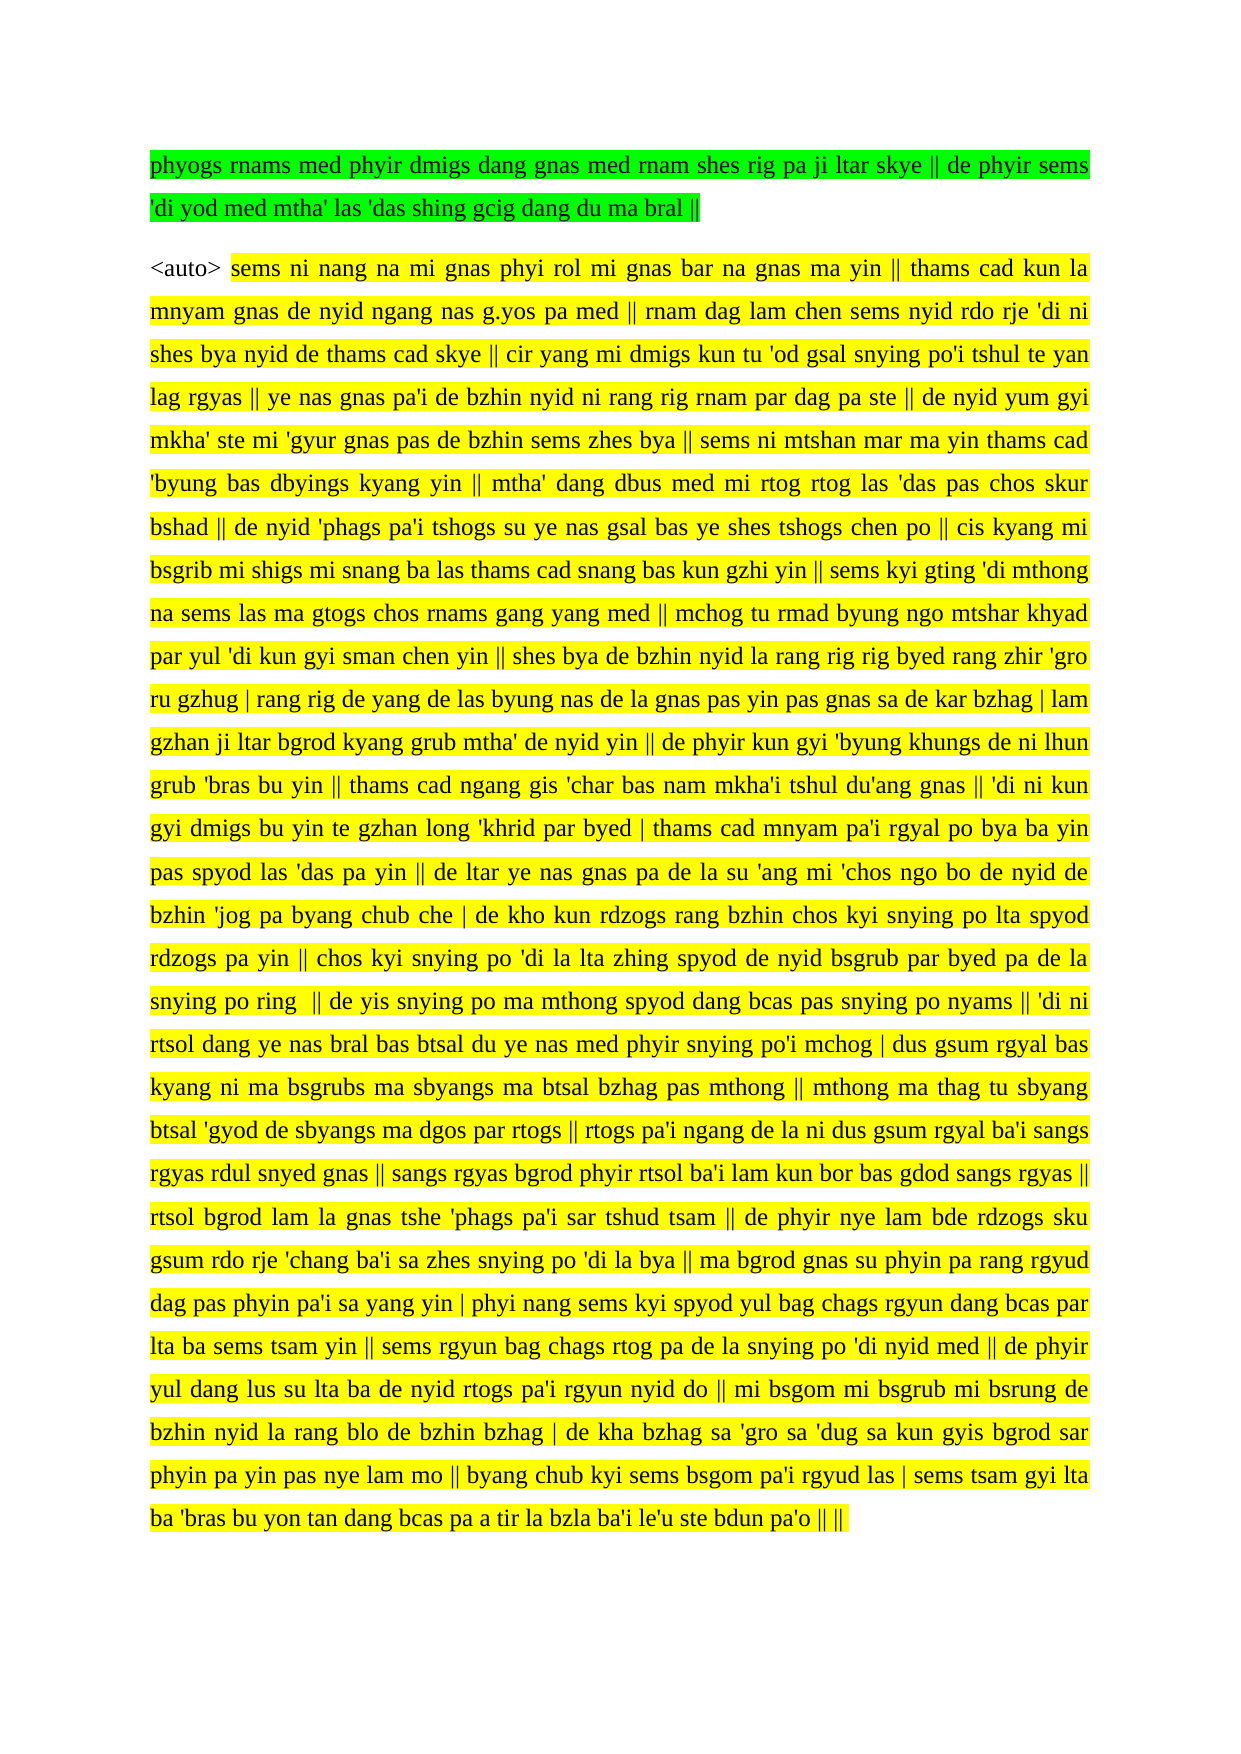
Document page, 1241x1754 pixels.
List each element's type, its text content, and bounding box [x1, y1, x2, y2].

text <auto> sems ni nang na mi gnas phyi rol mi gnas bar na gnas ma yin || thams cad kun la mnyam gnas de nyid ngang nas g.yos pa med || rnam dag lam chen sems nyid rdo rje 'di ni shes bya nyid de thams cad skye || cir yang mi dmigs kun tu 'od gsal snying po'i tshul te yan lag rgyas || ye nas gnas pa'i de bzhin nyid ni rang rig rnam par dag pa ste || de nyid yum gyi mkha' ste mi 'gyur gnas pas de bzhin sems zhes bya || sems ni mtshan mar ma yin thams cad 'byung bas dbyings kyang yin || mtha' dang dbus med mi rtog rtog las 'das pas chos skur bshad || de nyid 'phags pa'i tshogs su ye nas gsal bas ye shes tshogs chen po || cis kyang mi bsgrib mi shigs mi snang ba las thams cad snang bas kun gzhi yin || sems kyi gting 'di mthong na sems las ma gtogs chos rnams gang yang med || mchog tu rmad byung ngo mtshar khyad par yul 'di kun gyi sman chen yin || shes bya de bzhin nyid la rang rig rig byed rang zhir 'gro ru gzhug | rang rig de yang de las byung nas de la gnas pas yin pas gnas sa de kar bzhag | lam gzhan ji ltar bgrod kyang grub mtha' de nyid yin || de phyir kun gyi 'byung khungs de ni lhun grub 'bras bu yin || thams cad ngang gis 'char bas nam mkha'i tshul du'ang gnas || 'di ni kun gyi dmigs bu yin te gzhan long 'khrid par byed | thams cad mnyam pa'i rgyal po bya ba yin pas spyod las 'das pa yin || de ltar ye nas gnas pa de la su 'ang mi 'chos ngo bo de nyid de bzhin 'jog pa byang chub che | de kho kun rdzogs rang bzhin chos kyi snying po lta spyod rdzogs pa yin || chos kyi snying po 'di la lta zhing spyod de nyid bsgrub par byed pa de la snying po ring || de yis snying po ma mthong spyod dang bcas pas snying po nyams || 'di ni rtsol dang ye nas bral bas btsal du ye nas med phyir snying po'i mchog | dus gsum rgyal bas kyang ni ma bsgrubs ma sbyangs ma btsal bzhag pas mthong || mthong ma thag tu sbyang btsal 'gyod de sbyangs ma dgos par rtogs || rtogs pa'i ngang de la ni dus gsum rgyal ba'i sangs rgyas rdul snyed gnas || sangs rgyas bgrod phyir rtsol ba'i lam kun bor bas gdod sangs rgyas || rtsol bgrod lam la gnas tshe 'phags pa'i sar tshud tsam || de phyir nye lam bde rdzogs sku gsum rdo rje 'chang ba'i sa zhes snying po 'di la bya || ma bgrod gnas su phyin pa rang rgyud dag pas phyin pa'i sa yang yin | phyi nang sems kyi spyod yul bag chags rgyun dang bcas par lta ba sems tsam yin || sems rgyun bag chags rtog pa de la snying po 'di nyid med || de phyir yul dang lus su lta ba de nyid rtogs pa'i rgyun nyid do || mi bsgom mi bsgrub mi bsrung de bzhin nyid la rang blo de bzhin bzhag | de kha bzhag sa 'gro sa 'dug sa kun gyis bgrod sar phyin pa yin pas nye lam mo || byang chub kyi sems bsgom pa'i rgyud las | sems tsam gyi lta ba 'bras bu yon tan dang bcas pa a tir la bzla ba'i le'u ste bdun pa'o || || [150, 253, 1090, 1532]
text phyogs rnams med phyir dmigs dang gnas med rnam shes rig pa ji ltar skye || de phyir sems 'di yod med mtha' las 'das shing gcig dang du ma bral || [150, 150, 1090, 222]
